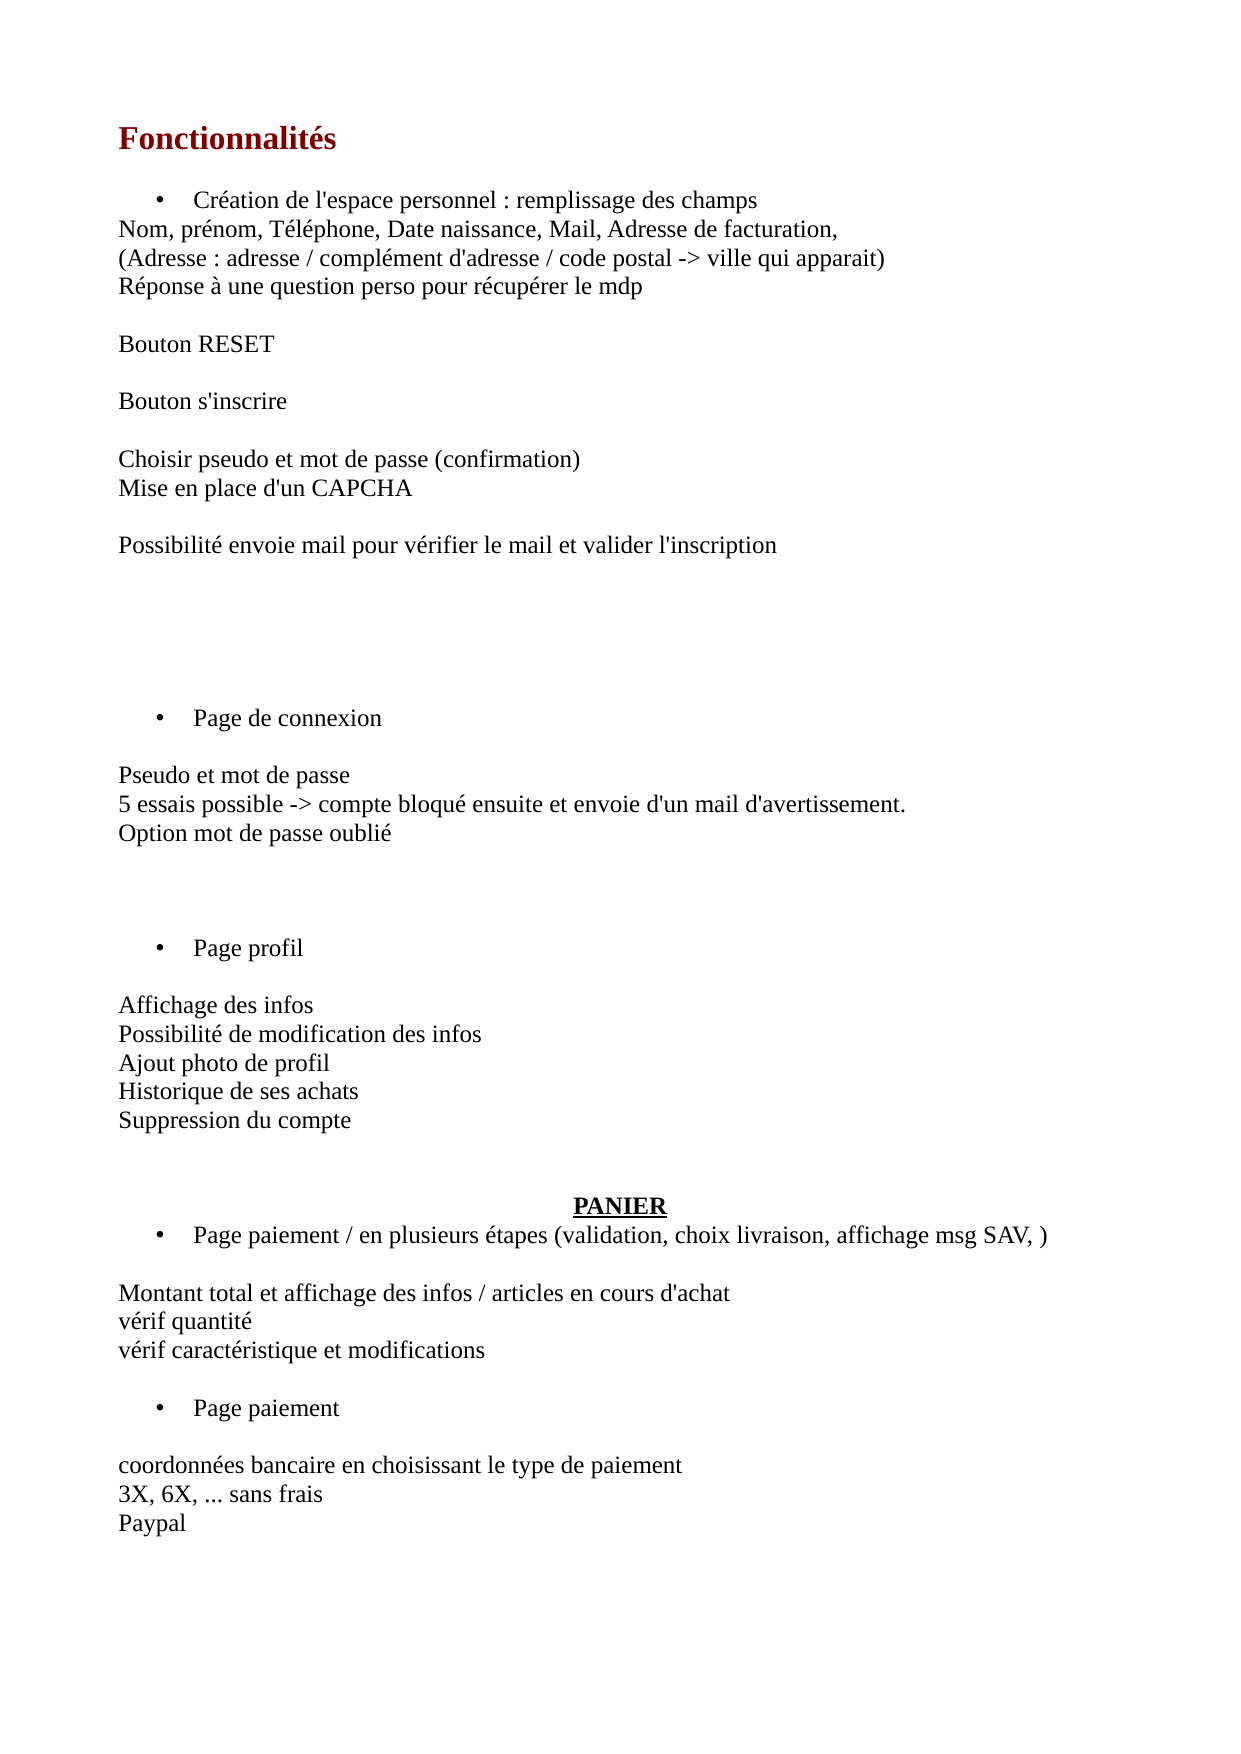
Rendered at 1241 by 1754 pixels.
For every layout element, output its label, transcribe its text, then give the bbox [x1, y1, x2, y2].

text Ajout photo de profil [118, 1048, 1122, 1076]
text 3X, 6X, ... sans frais [118, 1479, 1122, 1508]
text Fonctionnalités [118, 118, 1122, 156]
text Bouton RESET [118, 329, 1122, 358]
text vérif caractéristique et modifications [118, 1335, 1122, 1364]
list Page de connexion [156, 703, 1122, 731]
text Choisir pseudo et mot de passe (confirmation) [118, 444, 1122, 473]
text Mise en place d'un CAPCHA [118, 473, 1122, 501]
text Possibilité de modification des infos [118, 1019, 1122, 1048]
text vérif quantité [118, 1306, 1122, 1335]
text Historique de ses achats [118, 1076, 1122, 1105]
text Affichage des infos [118, 990, 1122, 1019]
text Réponse à une question perso pour récupérer le mdp [118, 271, 1122, 300]
text Bouton s'inscrire [118, 386, 1122, 415]
text (Adresse : adresse / complément d'adresse / code postal -> ville qui apparait) [118, 243, 1122, 271]
text PANIER [118, 1191, 1122, 1220]
text Montant total et affichage des infos / articles en cours d'achat [118, 1278, 1122, 1306]
list Création de l'espace personnel : remplissage des champs [156, 185, 1122, 214]
text Option mot de passe oublié [118, 818, 1122, 846]
text coordonnées bancaire en choisissant le type de paiement [118, 1450, 1122, 1479]
list Page paiement / en plusieurs étapes (validation, choix livraison, affichage msg SAV, ) [156, 1220, 1122, 1249]
text Pseudo et mot de passe [118, 760, 1122, 789]
text Possibilité envoie mail pour vérifier le mail et valider l'inscription [118, 530, 1122, 559]
text Paypal [118, 1508, 1122, 1536]
list Page paiement [156, 1393, 1122, 1421]
list Page profil [156, 933, 1122, 961]
text 5 essais possible -> compte bloqué ensuite et envoie d'un mail d'avertissement. [118, 789, 1122, 818]
text Suppression du compte [118, 1105, 1122, 1134]
text Nom, prénom, Téléphone, Date naissance, Mail, Adresse de facturation, [118, 214, 1122, 243]
